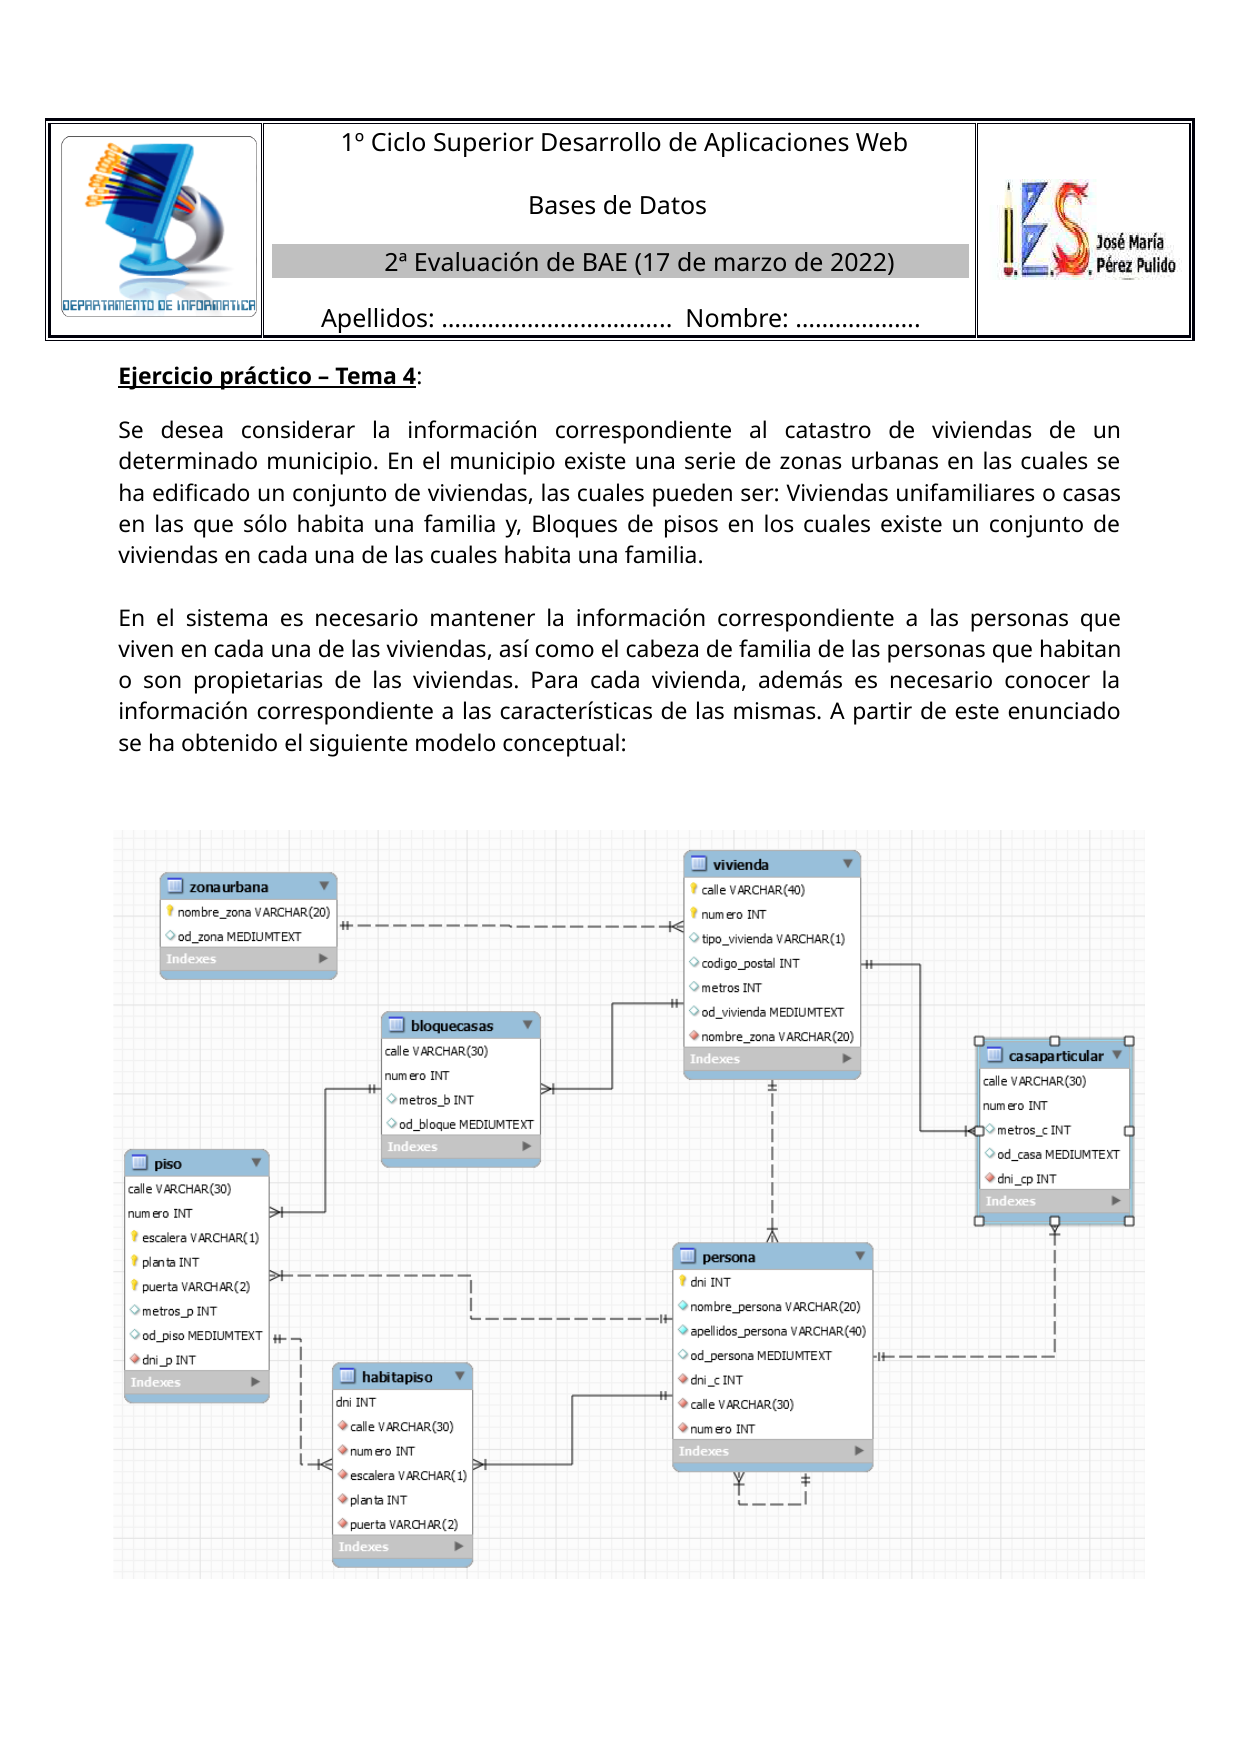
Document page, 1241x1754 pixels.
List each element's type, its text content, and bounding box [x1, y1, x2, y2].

picture [61, 136, 257, 317]
text En el sistema es necesario mantener la información correspondiente a las personas que viven en cada una de las viviendas, así como el cabeza de familia de las personas que habitan o son propietarias de las viviendas. Para cada vivienda, además es necesario conocer la información correspondiente a las características de las mismas. A partir de este enunciado se ha obtenido el siguiente modelo conceptual: [118, 602, 1122, 758]
table_header [978, 124, 1189, 335]
text Ejercicio práctico – Tema 4: [118, 360, 1122, 391]
table_header [51, 124, 261, 335]
picture [113, 830, 1145, 1579]
table_header 1º Ciclo Superior Desarrollo de Aplicaciones Web Bases de Datos 2ª Evaluación de BAE (17 de marzo de 2022) Apellidos: …………………………….. Nombre: ………………. [264, 124, 975, 335]
text Se desea considerar la información correspondiente al catastro de viviendas de un determinado municipio. En el municipio existe una serie de zonas urbanas en las cuales se ha edificado un conjunto de viviendas, las cuales pueden ser: Viviendas unifamiliares o casas en las que sólo habita una familia y, Bloques de pisos en los cuales existe un conjunto de viviendas en cada una de las cuales habita una familia. [118, 414, 1122, 570]
